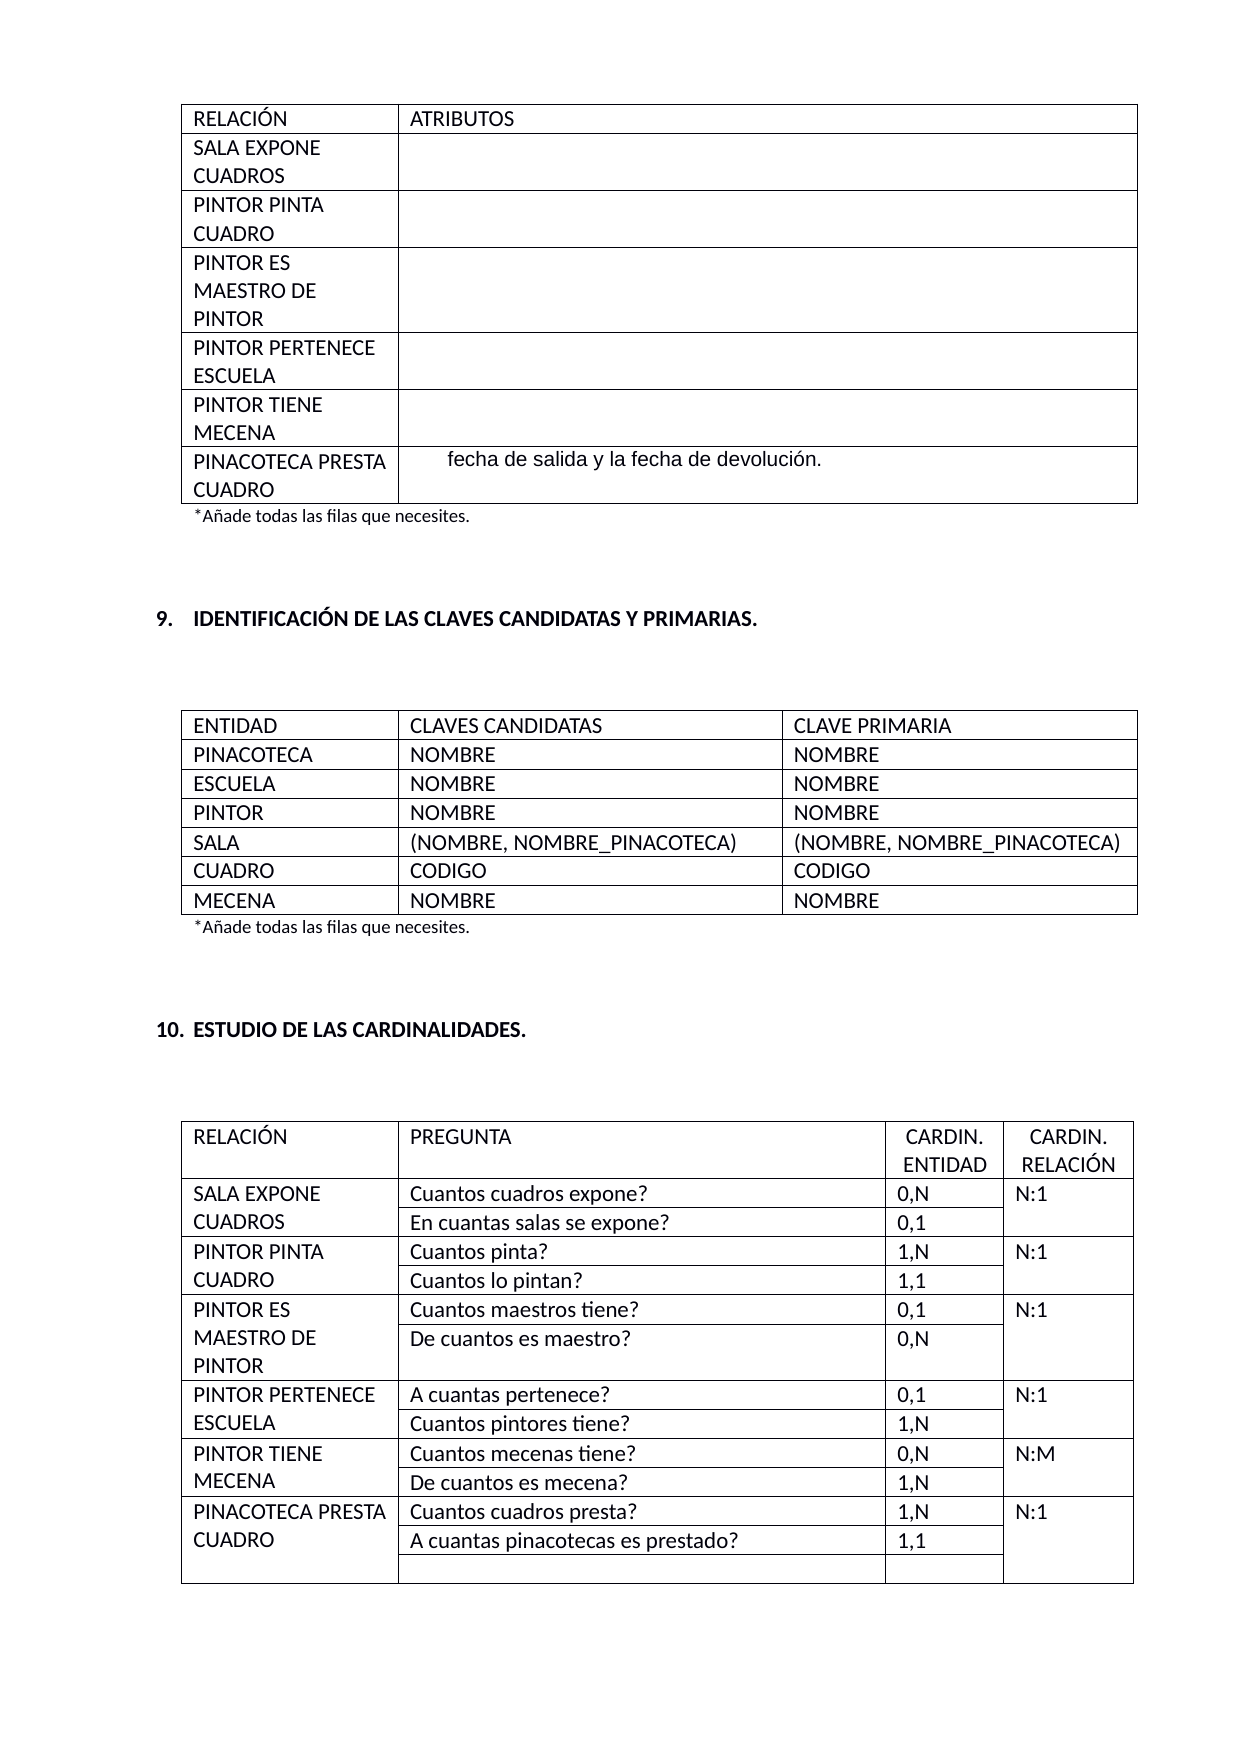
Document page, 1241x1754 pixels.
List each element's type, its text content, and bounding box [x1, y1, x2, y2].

table_cell [399, 248, 1137, 332]
table_cell N:M [1004, 1439, 1133, 1496]
table_cell De cuantos es maestro? [399, 1325, 885, 1379]
table_cell Cuantos pinta? [399, 1237, 885, 1265]
table_cell A cuantas pinacotecas es prestado? [399, 1526, 885, 1554]
table_cell PINTOR PINTA CUADRO [182, 191, 398, 247]
table_cell SALA EXPONE CUADROS [182, 134, 398, 189]
table_header CLAVE PRIMARIA [783, 711, 1137, 739]
table_cell N:1 [1004, 1381, 1133, 1438]
table_cell Cuantos maestros tiene? [399, 1295, 885, 1323]
table_cell PINTOR PERTENECE ESCUELA [182, 1381, 398, 1438]
table_cell ESCUELA [182, 770, 398, 797]
table_cell (NOMBRE, NOMBRE_PINACOTECA) [399, 828, 782, 856]
table_cell PINACOTECA PRESTA CUADRO [182, 1497, 398, 1583]
table_cell PINTOR PINTA CUADRO [182, 1237, 398, 1294]
table_header PREGUNTA [399, 1122, 885, 1178]
table_cell (NOMBRE, NOMBRE_PINACOTECA) [783, 828, 1137, 856]
table_cell 0,1 [886, 1295, 1003, 1323]
table_cell NOMBRE [783, 740, 1137, 768]
table_header CLAVES CANDIDATAS [399, 711, 782, 739]
table_cell CUADRO [182, 857, 398, 885]
table_header CARDIN. ENTIDAD [886, 1122, 1003, 1178]
table_cell [399, 191, 1137, 247]
table_header ENTIDAD [182, 711, 398, 739]
table_cell CODIGO [399, 857, 782, 885]
table_cell fecha de salida y la fecha de devolución. [399, 447, 1137, 503]
table_cell N:1 [1004, 1237, 1133, 1294]
table_cell 0,N [886, 1179, 1003, 1207]
table_cell [399, 390, 1137, 446]
table_cell Cuantos cuadros expone? [399, 1179, 885, 1207]
table_cell A cuantas pertenece? [399, 1381, 885, 1408]
table_cell SALA [182, 828, 398, 856]
table_cell PINACOTECA [182, 740, 398, 768]
table_cell [886, 1555, 1003, 1583]
table_cell N:1 [1004, 1295, 1133, 1379]
table_cell NOMBRE [399, 799, 782, 827]
table_cell Cuantos mecenas tiene? [399, 1439, 885, 1467]
table_cell NOMBRE [399, 886, 782, 914]
table_cell 0,N [886, 1439, 1003, 1467]
list *Añade todas las filas que necesites. [193, 915, 1122, 938]
table_cell Cuantos lo pintan? [399, 1266, 885, 1294]
table_cell 1,N [886, 1410, 1003, 1438]
table_cell Cuantos pintores tiene? [399, 1410, 885, 1438]
table_cell SALA EXPONE CUADROS [182, 1179, 398, 1236]
table_cell 0,1 [886, 1381, 1003, 1408]
table_cell NOMBRE [783, 886, 1137, 914]
table_cell PINTOR [182, 799, 398, 827]
list *Añade todas las filas que necesites. [193, 504, 1122, 527]
table_cell N:1 [1004, 1179, 1133, 1236]
table_cell 1,N [886, 1468, 1003, 1496]
table_cell PINTOR PERTENECE ESCUELA [182, 333, 398, 389]
table_header ATRIBUTOS [399, 105, 1137, 132]
table_cell NOMBRE [783, 770, 1137, 797]
table_cell PINTOR ES MAESTRO DE PINTOR [182, 1295, 398, 1379]
table_cell PINACOTECA PRESTA CUADRO [182, 447, 398, 503]
table_cell De cuantos es mecena? [399, 1468, 885, 1496]
table_cell MECENA [182, 886, 398, 914]
table_header RELACIÓN [182, 1122, 398, 1178]
table_cell NOMBRE [399, 770, 782, 797]
table_cell PINTOR ES MAESTRO DE PINTOR [182, 248, 398, 332]
table_header RELACIÓN [182, 105, 398, 132]
table_cell [399, 333, 1137, 389]
table_cell 0,1 [886, 1208, 1003, 1236]
table_cell NOMBRE [399, 740, 782, 768]
list IDENTIFICACIÓN DE LAS CLAVES CANDIDATAS Y PRIMARIAS. [156, 604, 1122, 632]
table_cell PINTOR TIENE MECENA [182, 390, 398, 446]
table_cell N:1 [1004, 1497, 1133, 1583]
table_cell CODIGO [783, 857, 1137, 885]
table_cell 1,1 [886, 1526, 1003, 1554]
table_cell 1,N [886, 1237, 1003, 1265]
table_cell 1,N [886, 1497, 1003, 1525]
table_cell PINTOR TIENE MECENA [182, 1439, 398, 1496]
table_cell Cuantos cuadros presta? [399, 1497, 885, 1525]
table_cell En cuantas salas se expone? [399, 1208, 885, 1236]
table_cell 1,1 [886, 1266, 1003, 1294]
table_header CARDIN. RELACIÓN [1004, 1122, 1133, 1178]
table_cell 0,N [886, 1325, 1003, 1379]
table_cell [399, 134, 1137, 189]
table_cell [399, 1555, 885, 1583]
list ESTUDIO DE LAS CARDINALIDADES. [156, 1015, 1122, 1043]
table_cell NOMBRE [783, 799, 1137, 827]
